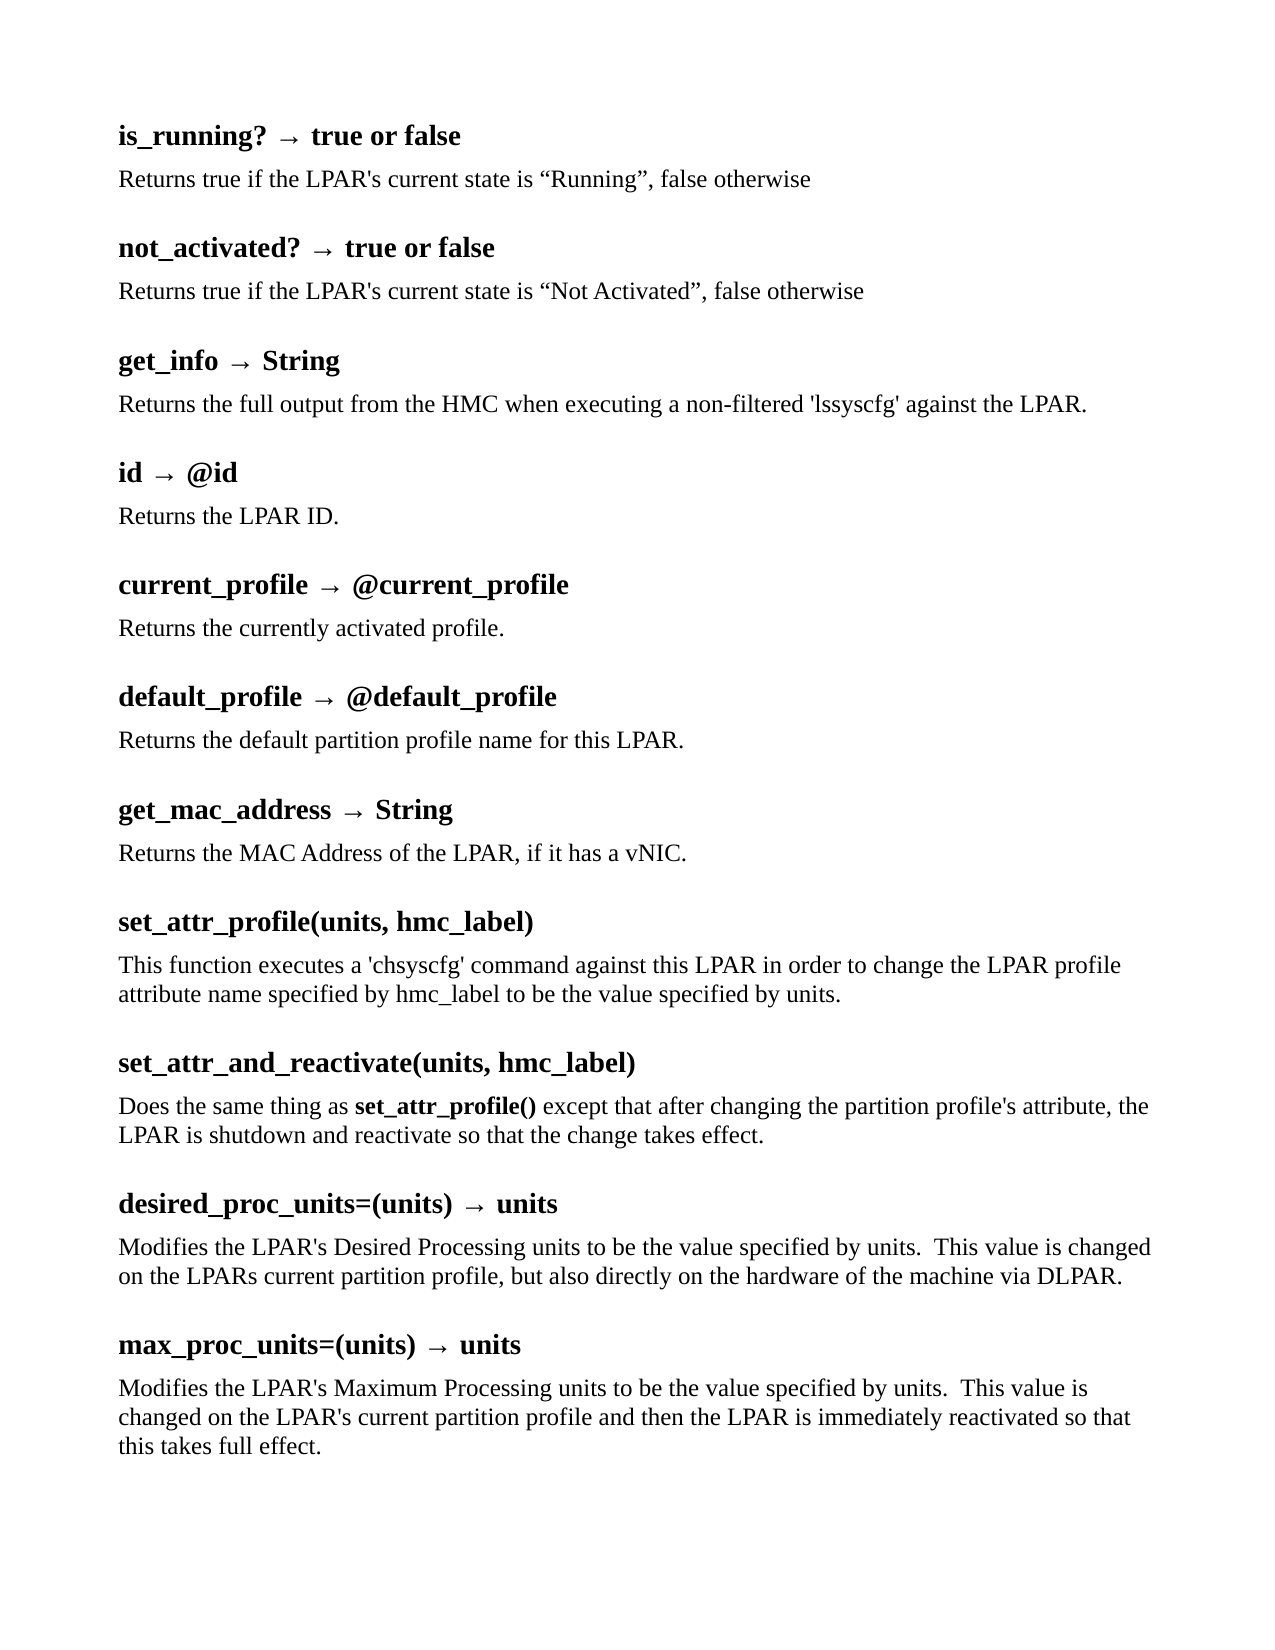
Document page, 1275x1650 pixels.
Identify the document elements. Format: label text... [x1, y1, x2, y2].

text Returns true if the LPAR's current state is “Not Activated”, false otherwise [118, 276, 1157, 305]
text Returns the full output from the HMC when executing a non-filtered 'lssyscfg' against the LPAR. [118, 389, 1157, 417]
subtitle desired_proc_units=(units) → units [118, 1186, 1157, 1220]
subtitle get_info → String [118, 343, 1157, 376]
subtitle get_mac_address → String [118, 792, 1157, 825]
text Modifies the LPAR's Maximum Processing units to be the value specified by units. This value is changed on the LPAR's current partition profile and then the LPAR is immediately reactivated so that this takes full effect. [118, 1373, 1157, 1459]
text Returns the default partition profile name for this LPAR. [118, 726, 1157, 754]
subtitle set_attr_and_reactivate(units, hmc_label) [118, 1045, 1157, 1079]
text This function executes a 'chsyscfg' command against this LPAR in order to change the LPAR profile attribute name specified by hmc_label to be the value specified by units. [118, 950, 1157, 1008]
text Returns the LPAR ID. [118, 501, 1157, 530]
text Returns the currently activated profile. [118, 613, 1157, 642]
text Returns the MAC Address of the LPAR, if it has a vNIC. [118, 838, 1157, 867]
subtitle default_profile → @default_profile [118, 679, 1157, 713]
subtitle max_proc_units=(units) → units [118, 1327, 1157, 1361]
subtitle current_profile → @current_profile [118, 567, 1157, 601]
subtitle not_activated? → true or false [118, 230, 1157, 264]
text Modifies the LPAR's Desired Processing units to be the value specified by units. This value is changed on the LPARs current partition profile, but also directly on the hardware of the machine via DLPAR. [118, 1232, 1157, 1290]
subtitle set_attr_profile(units, hmc_label) [118, 904, 1157, 938]
subtitle is_running? → true or false [118, 118, 1157, 152]
text Does the same thing as set_attr_profile() except that after changing the partition profile's attribute, the LPAR is shutdown and reactivate so that the change takes effect. [118, 1091, 1157, 1149]
text Returns true if the LPAR's current state is “Running”, false otherwise [118, 164, 1157, 193]
subtitle id → @id [118, 455, 1157, 488]
